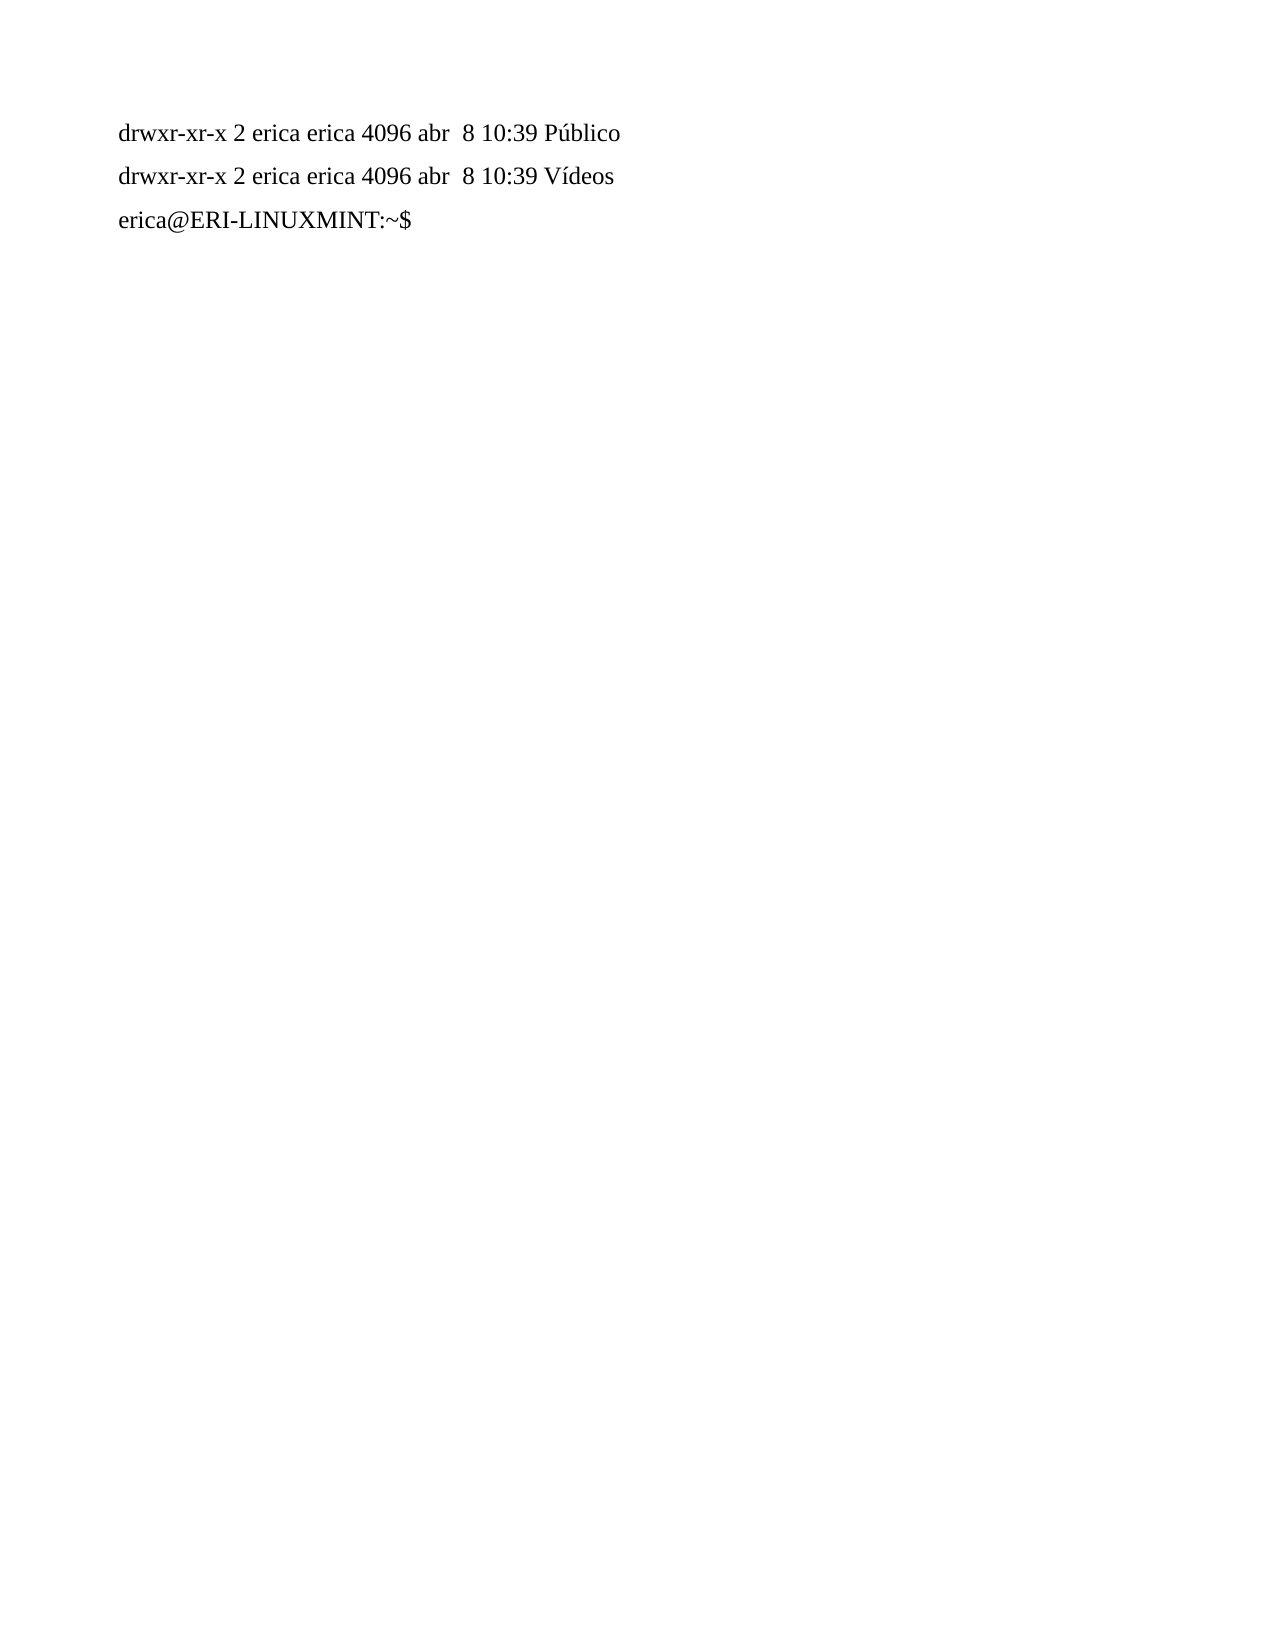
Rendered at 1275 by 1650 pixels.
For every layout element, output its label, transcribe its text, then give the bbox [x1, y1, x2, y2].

text erica@ERI-LINUXMINT:~$ [118, 205, 1157, 233]
text drwxr-xr-x 2 erica erica 4096 abr 8 10:39 Vídeos [118, 161, 1157, 190]
text drwxr-xr-x 2 erica erica 4096 abr 8 10:39 Público [118, 118, 1157, 147]
